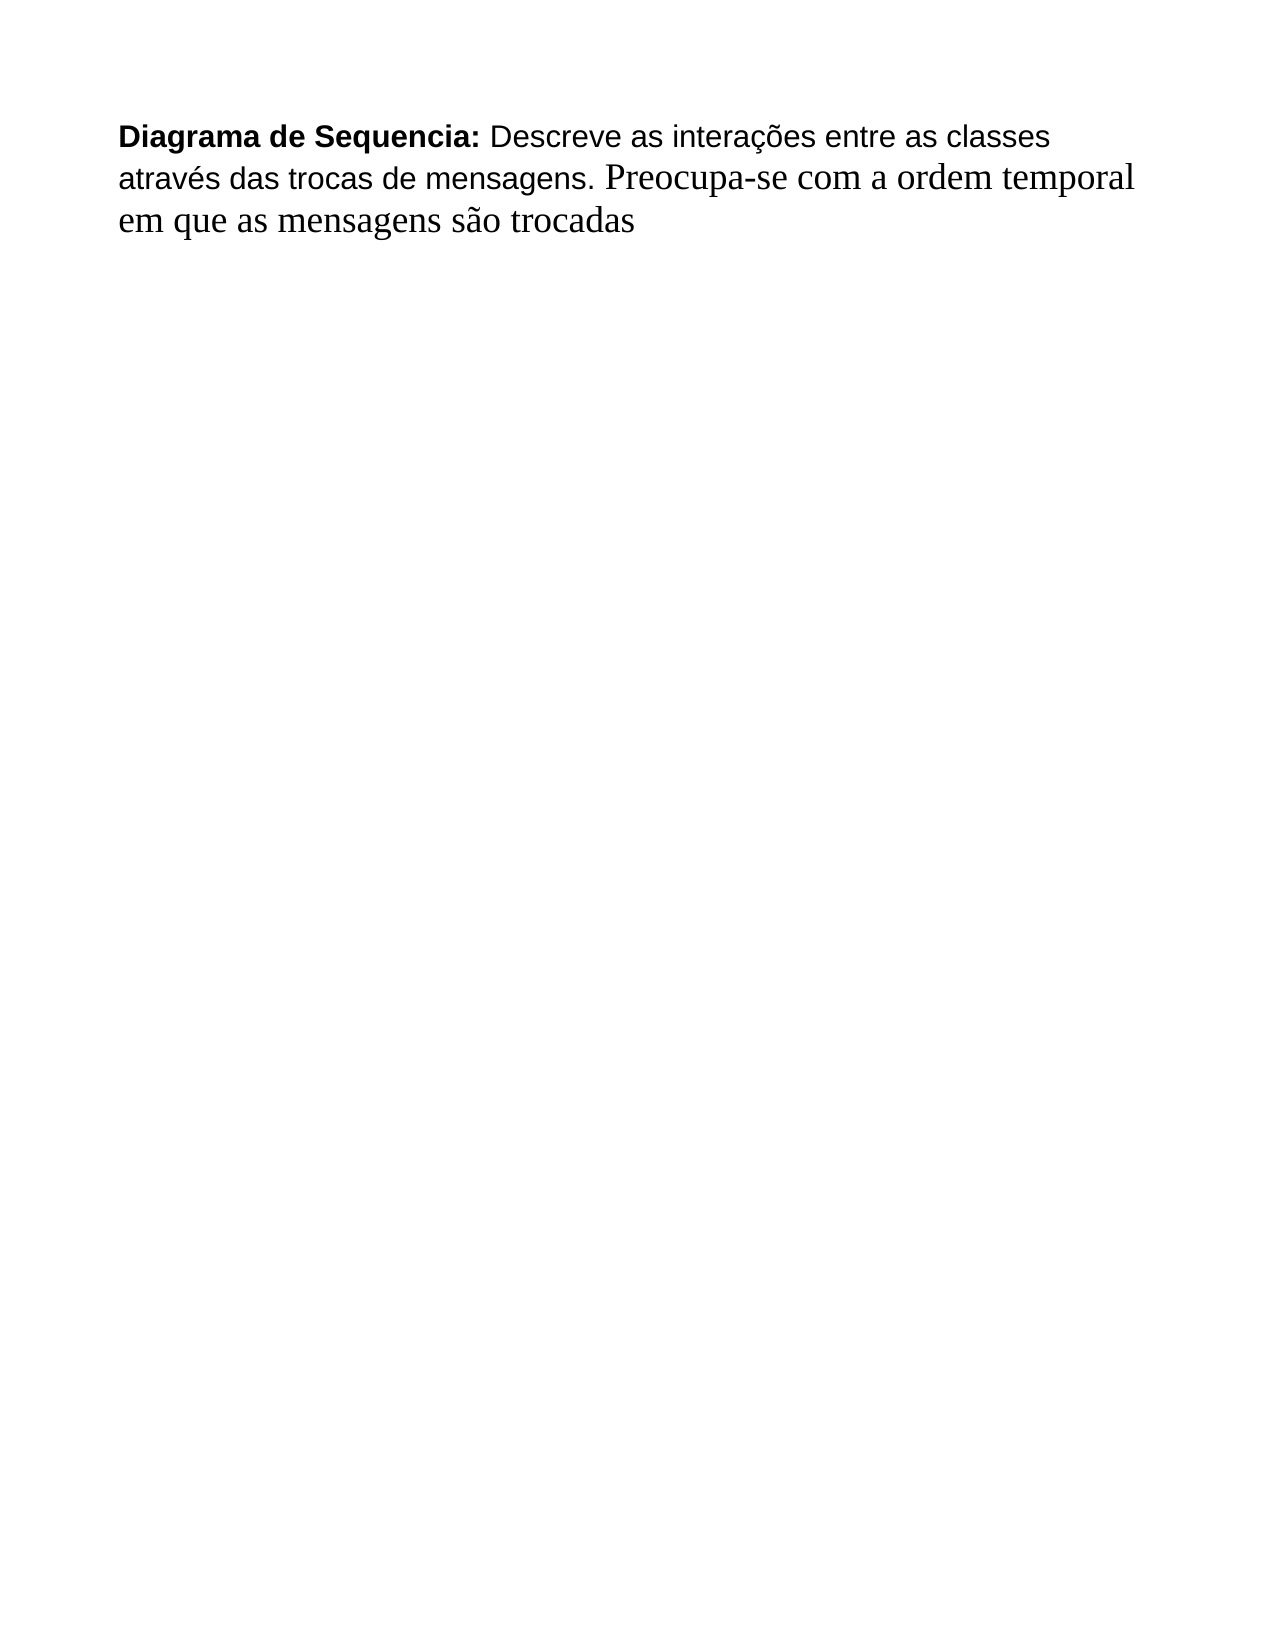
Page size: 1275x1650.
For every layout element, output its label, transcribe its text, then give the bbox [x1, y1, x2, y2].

subtitle Diagrama de Sequencia: Descreve as interações entre as classes através das trocas de mensagens. Preocupa-se com a ordem temporal em que as mensagens são trocadas [118, 118, 1157, 240]
